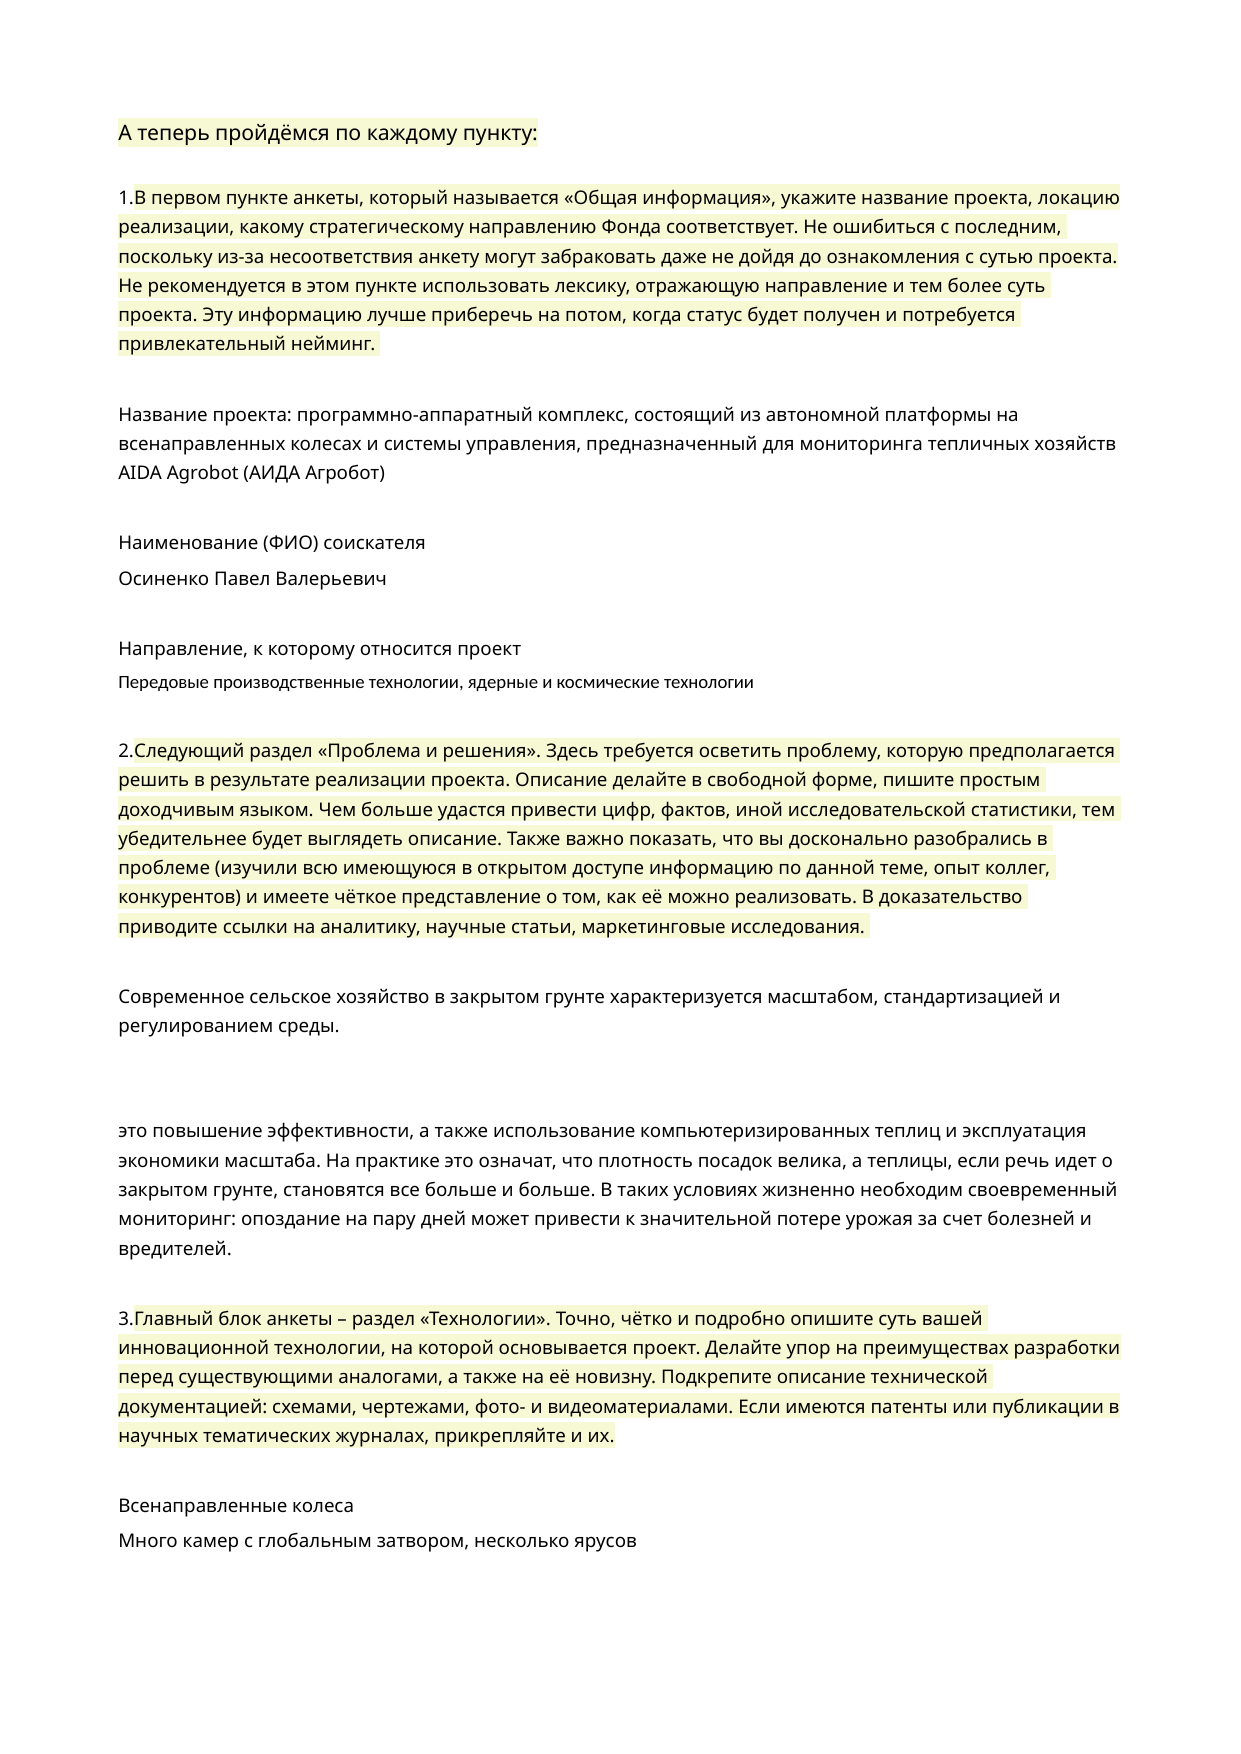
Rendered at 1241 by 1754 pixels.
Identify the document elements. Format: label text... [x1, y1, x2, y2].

text Передовые производственные технологии, ядерные и космические технологии [118, 670, 1122, 693]
text Название проекта: программно-аппаратный комплекс, состоящий из автономной платформы на всенаправленных колесах и системы управления, предназначенный для мониторинга тепличных хозяйств AIDA Agrobot (АИДА Агробот) [118, 401, 1122, 485]
text А теперь пройдёмся по каждому пункту: [118, 118, 1122, 147]
list В первом пункте анкеты, который называется «Общая информация», укажите название проекта, локацию реализации, какому стратегическому направлению Фонда соответствует. Не ошибиться с последним, поскольку из-за несоответствия анкету могут забраковать даже не дойдя до ознакомления с сутью проекта. Не рекомендуется в этом пункте использовать лексику, отражающую направление и тем более суть проекта. Эту информацию лучше приберечь на потом, когда статус будет получен и потребуется привлекательный нейминг. [118, 184, 1122, 356]
list Главный блок анкеты – раздел «Технологии». Точно, чётко и подробно опишите суть вашей инновационной технологии, на которой основывается проект. Делайте упор на преимуществах разработки перед существующими аналогами, а также на её новизну. Подкрепите описание технической документацией: схемами, чертежами, фото- и видеоматериалами. Если имеются патенты или публикации в научных тематических журналах, прикрепляйте и их. [118, 1305, 1122, 1448]
text Много камер с глобальным затвором, несколько ярусов [118, 1527, 1122, 1553]
text Осиненко Павел Валерьевич [118, 565, 1122, 590]
text Наименование (ФИО) соискателя [118, 530, 1122, 555]
text Всенаправленные колеса [118, 1492, 1122, 1518]
list Следующий раздел «Проблема и решения». Здесь требуется осветить проблему, которую предполагается решить в результате реализации проекта. Описание делайте в свободной форме, пишите простым доходчивым языком. Чем больше удастся привести цифр, фактов, иной исследовательской статистики, тем убедительнее будет выглядеть описание. Также важно показать, что вы досконально разобрались в проблеме (изучили всю имеющуюся в открытом доступе информацию по данной теме, опыт коллег, конкурентов) и имеете чёткое представление о том, как её можно реализовать. В доказательство приводите ссылки на аналитику, научные статьи, маркетинговые исследования. [118, 737, 1122, 938]
text это повышение эффективности, а также использование компьютеризированных теплиц и эксплуатация экономики масштаба. На практике это означат, что плотность посадок велика, а теплицы, если речь идет о закрытом грунте, становятся все больше и больше. В таких условиях жизненно необходим своевременный мониторинг: опоздание на пару дней может привести к значительной потере урожая за счет болезней и вредителей. [118, 1118, 1122, 1260]
text Направление, к которому относится проект [118, 635, 1122, 661]
text Современное сельское хозяйство в закрытом грунте характеризуется масштабом, стандартизацией и регулированием среды. [118, 983, 1122, 1038]
